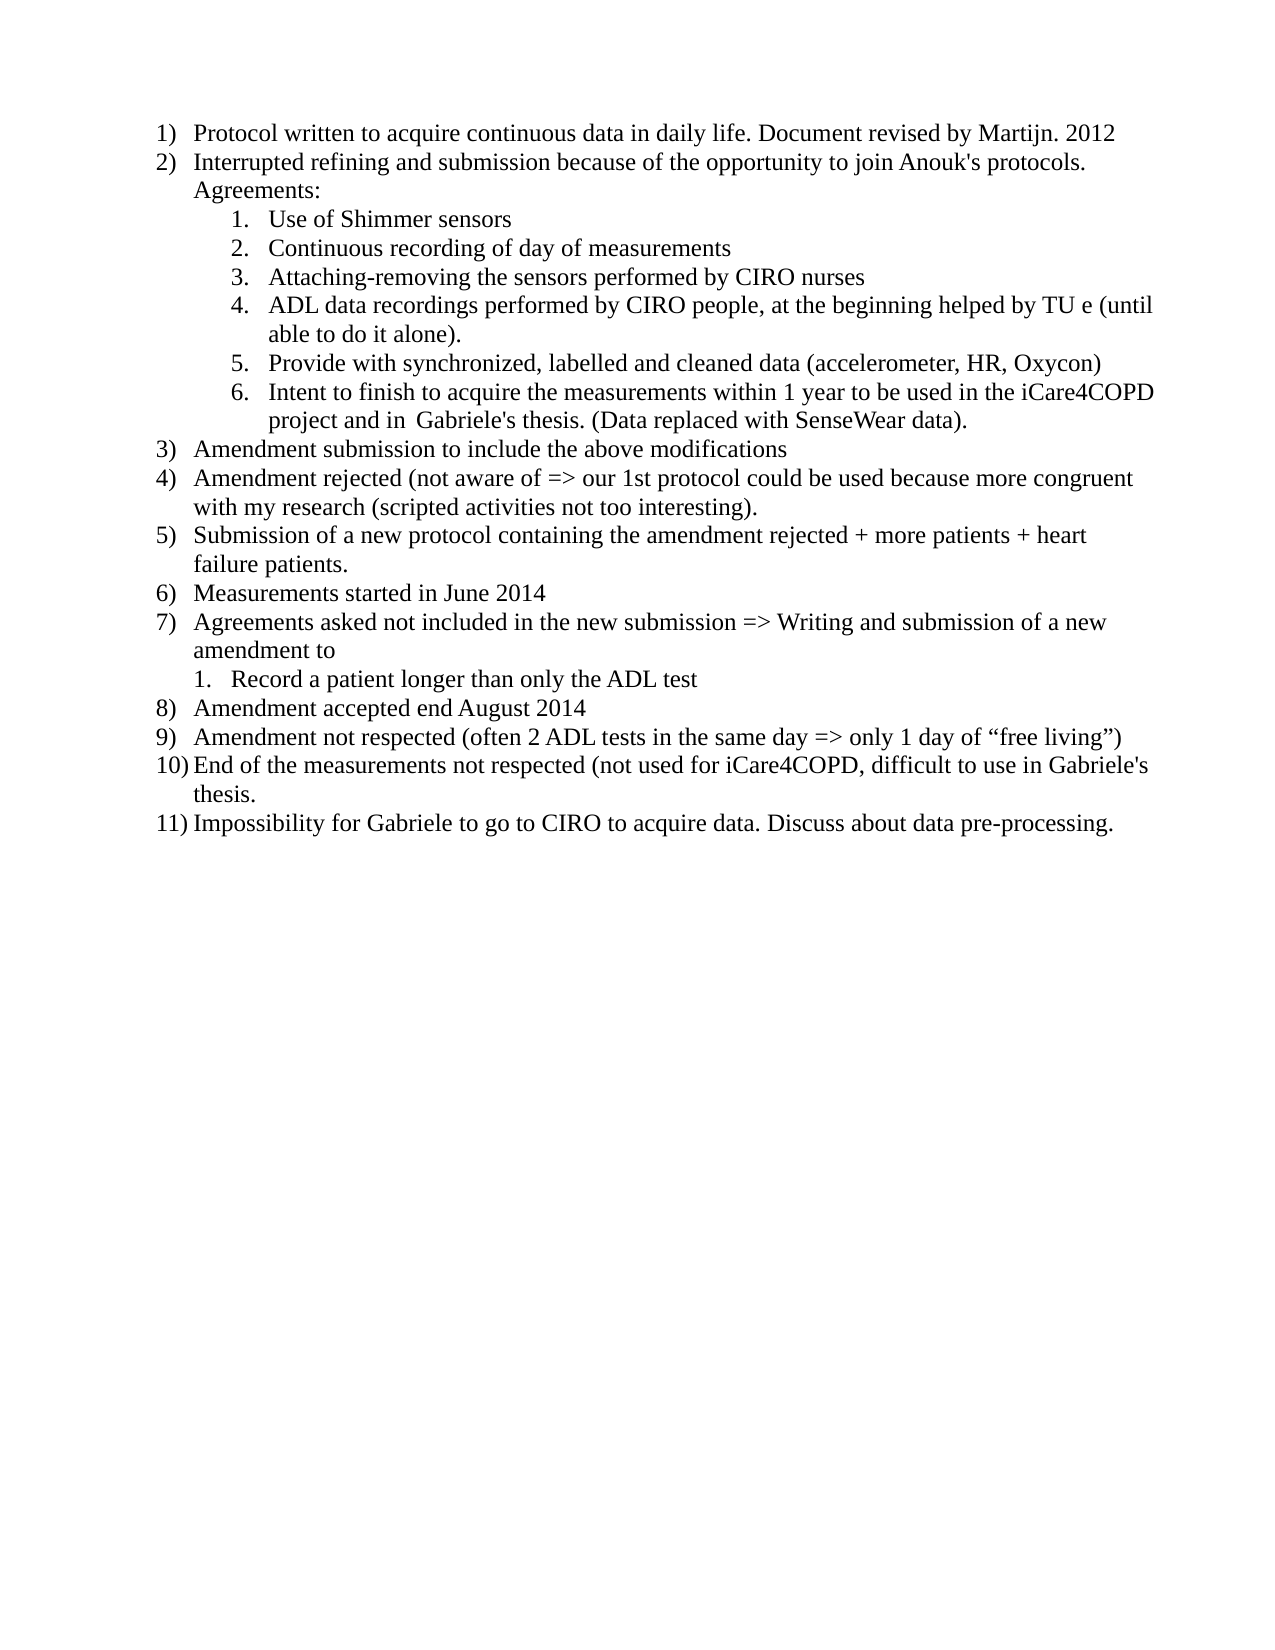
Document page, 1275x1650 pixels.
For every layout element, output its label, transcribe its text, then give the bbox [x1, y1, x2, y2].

list End of the measurements not respected (not used for iCare4COPD, difficult to use in Gabriele's thesis. [156, 751, 1157, 808]
list Interrupted refining and submission because of the opportunity to join Anouk's protocols. [156, 147, 1157, 176]
list Use of Shimmer sensors [231, 204, 1157, 233]
list Provide with synchronized, labelled and cleaned data (accelerometer, HR, Oxycon) [231, 348, 1157, 377]
list Amendment rejected (not aware of => our 1st protocol could be used because more congruent with my research (scripted activities not too interesting). [156, 463, 1157, 521]
list Amendment not respected (often 2 ADL tests in the same day => only 1 day of “free living”) [156, 722, 1157, 751]
list Attaching-removing the sensors performed by CIRO nurses [231, 262, 1157, 291]
list Protocol written to acquire continuous data in daily life. Document revised by Martijn. 2012 [156, 118, 1157, 147]
list Agreements asked not included in the new submission => Writing and submission of a new amendment to [156, 607, 1157, 664]
list Amendment submission to include the above modifications [156, 434, 1157, 463]
list Record a patient longer than only the ADL test [193, 664, 1157, 693]
list Intent to finish to acquire the measurements within 1 year to be used in the iCare4COPD project and in Gabriele's thesis. (Data replaced with SenseWear data). [231, 377, 1157, 434]
list ADL data recordings performed by CIRO people, at the beginning helped by TU e (until able to do it alone). [231, 291, 1157, 348]
list Amendment accepted end August 2014 [156, 693, 1157, 722]
list Continuous recording of day of measurements [231, 233, 1157, 262]
list Impossibility for Gabriele to go to CIRO to acquire data. Discuss about data pre-processing. [156, 808, 1157, 837]
list Measurements started in June 2014 [156, 578, 1157, 607]
list Agreements: [156, 176, 1157, 204]
list Submission of a new protocol containing the amendment rejected + more patients + heart failure patients. [156, 521, 1157, 578]
